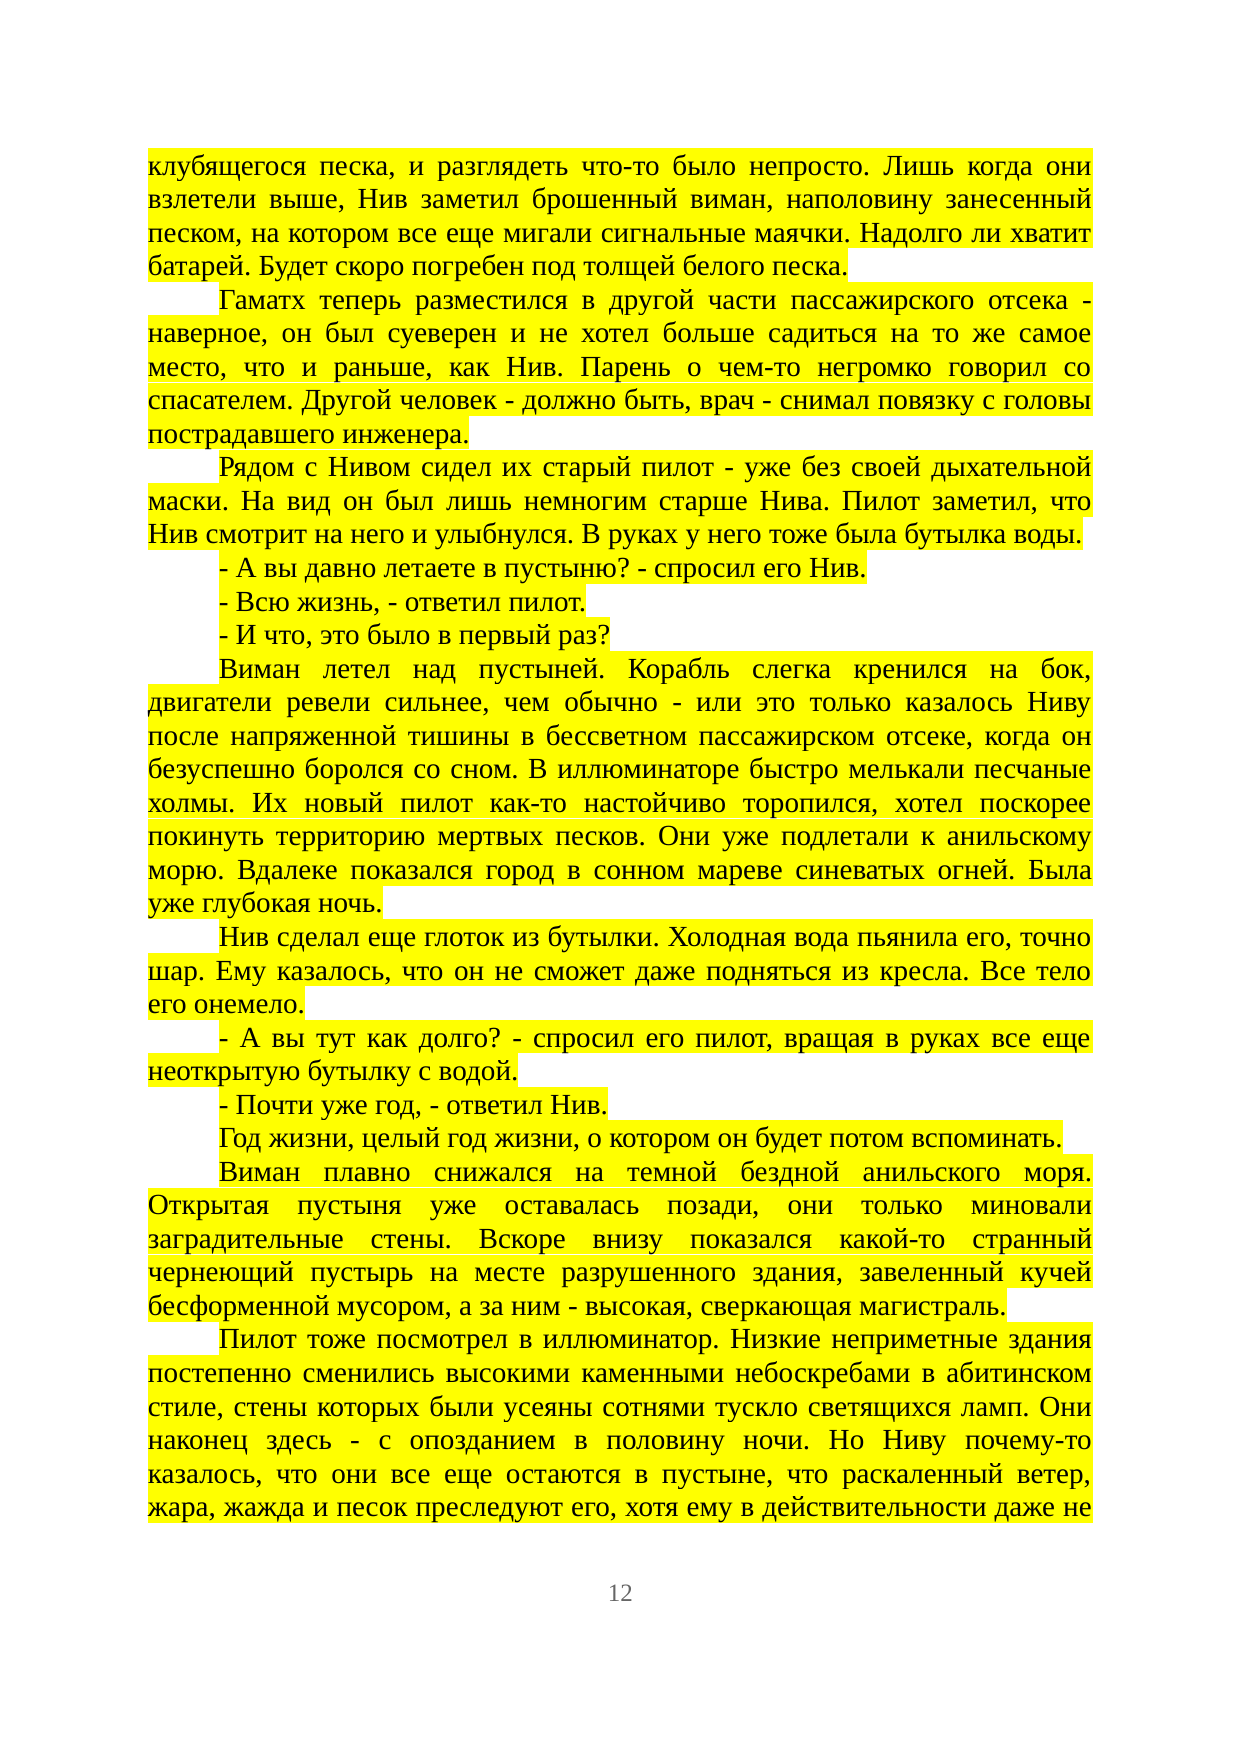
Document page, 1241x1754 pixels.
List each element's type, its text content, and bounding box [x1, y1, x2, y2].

text Гаматх теперь разместился в другой части пассажирского отсека - наверное, он был суеверен и не хотел больше садиться на то же самое место, что и раньше, как Нив. Парень о чем-то негромко говорил со спасателем. Другой человек - должно быть, врач - снимал повязку с головы пострадавшего инженера. [148, 282, 1093, 449]
text Пилот тоже посмотрел в иллюминатор. Низкие неприметные здания постепенно сменились высокими каменными небоскребами в абитинском стиле, стены которых были усеяны сотнями тускло светящихся ламп. Они наконец здесь - с опозданием в половину ночи. Но Ниву почему-то казалось, что они все еще остаются в пустыне, что раскаленный ветер, жара, жажда и песок преследуют его, хотя ему в действительности даже не [148, 1322, 1093, 1523]
text Нив сделал еще глоток из бутылки. Холодная вода пьянила его, точно шар. Ему казалось, что он не сможет даже подняться из кресла. Все тело его онемело. [148, 919, 1093, 1020]
text - Почти уже год, - ответил Нив. [148, 1087, 1093, 1120]
text Виман плавно снижался на темной бездной анильского моря. Открытая пустыня уже оставалась позади, они только миновали заградительные стены. Вскоре внизу показался какой-то странный чернеющий пустырь на месте разрушенного здания, завеленный кучей бесформенной мусором, а за ним - высокая, сверкающая магистраль. [148, 1154, 1093, 1322]
text - И что, это было в первый раз? [148, 617, 1093, 651]
text - А вы тут как долго? - спросил его пилот, вращая в руках все еще неоткрытую бутылку с водой. [148, 1020, 1093, 1087]
text - Всю жизнь, - ответил пилот. [148, 584, 1093, 617]
text Виман летел над пустыней. Корабль слегка кренился на бок, двигатели ревели сильнее, чем обычно - или это только казалось Ниву после напряженной тишины в бессветном пассажирском отсеке, когда он безуспешно боролся со сном. В иллюминаторе быстро мелькали песчаные холмы. Их новый пилот как-то настойчиво торопился, хотел поскорее покинуть территорию мертвых песков. Они уже подлетали к анильскому морю. Вдалеке показался город в сонном мареве синеватых огней. Была уже глубокая ночь. [148, 651, 1093, 919]
text Рядом с Нивом сидел их старый пилот - уже без своей дыхательной маски. На вид он был лишь немногим старше Нива. Пилот заметил, что Нив смотрит на него и улыбнулся. В руках у него тоже была бутылка воды. [148, 449, 1093, 550]
text - А вы давно летаете в пустыню? - спросил его Нив. [148, 550, 1093, 584]
text Год жизни, целый год жизни, о котором он будет потом вспоминать. [148, 1120, 1093, 1154]
text клубящегося песка, и разглядеть что-то было непросто. Лишь когда они взлетели выше, Нив заметил брошенный виман, наполовину занесенный песком, на котором все еще мигали сигнальные маячки. Надолго ли хватит батарей. Будет скоро погребен под толщей белого песка. [148, 148, 1093, 282]
